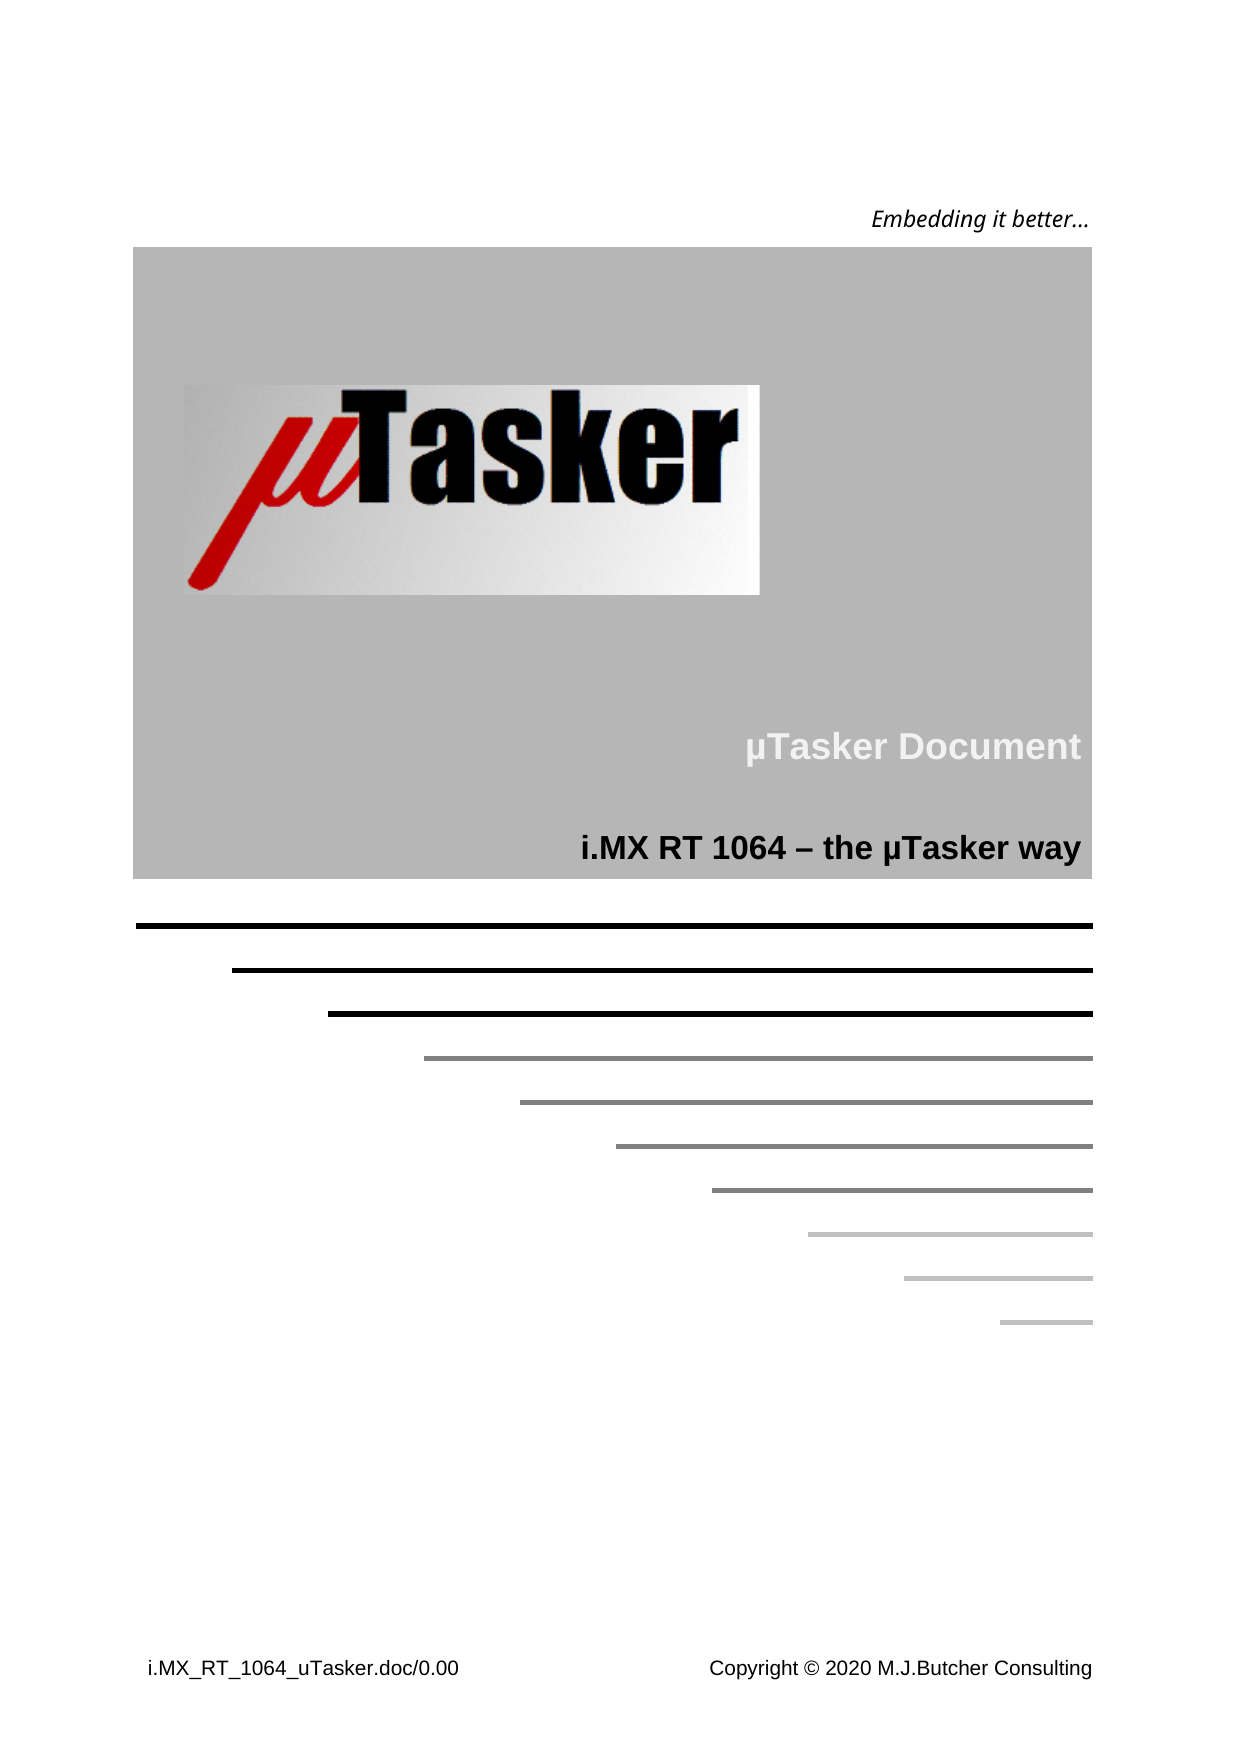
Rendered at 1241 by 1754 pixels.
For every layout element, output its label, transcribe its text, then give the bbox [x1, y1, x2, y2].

table_cell [1000, 1105, 1093, 1144]
table_cell [808, 1276, 904, 1320]
table_cell [424, 1276, 520, 1320]
table_cell [904, 1281, 1000, 1320]
table_cell [520, 1105, 616, 1144]
text Embedding it better... [148, 203, 1093, 234]
table_cell [808, 1193, 904, 1232]
table_cell [520, 1188, 616, 1232]
table_cell [424, 1100, 520, 1144]
table_header [232, 929, 328, 967]
table_cell [1000, 1149, 1093, 1188]
table_cell [616, 1188, 712, 1232]
table_cell [136, 968, 232, 1011]
table_cell [232, 1144, 328, 1188]
table_cell [808, 1061, 904, 1099]
table_cell [1000, 1061, 1093, 1099]
table_header [136, 929, 232, 967]
table_cell [328, 1017, 424, 1056]
picture [183, 385, 760, 595]
table_cell [616, 1276, 712, 1320]
table_cell [424, 1188, 520, 1232]
table_cell [904, 1237, 1000, 1276]
table_cell [616, 973, 712, 1011]
table_cell [712, 1232, 808, 1276]
table_cell [136, 1232, 232, 1276]
table_cell [232, 1100, 328, 1144]
table_cell [328, 1232, 424, 1276]
table_cell [904, 973, 1000, 1011]
table_cell [520, 1276, 616, 1320]
table_cell [232, 1276, 328, 1320]
table_header [1000, 929, 1093, 967]
table_cell [136, 1100, 232, 1144]
table_header [520, 929, 616, 967]
table_cell [424, 1144, 520, 1188]
table_cell [232, 1011, 328, 1056]
table_cell [520, 1232, 616, 1276]
table_cell [424, 1061, 520, 1099]
table_cell [712, 1276, 808, 1320]
table_cell [616, 1061, 712, 1099]
table_cell [904, 1193, 1000, 1232]
table_cell [328, 1056, 424, 1099]
table_cell [808, 973, 904, 1011]
table_cell [712, 1149, 808, 1188]
table_cell [232, 1188, 328, 1232]
table_cell [136, 1144, 232, 1188]
table_cell [520, 1017, 616, 1056]
table_cell [904, 1017, 1000, 1056]
table_cell [424, 1017, 520, 1056]
table_cell [136, 1276, 232, 1320]
table_cell [808, 1149, 904, 1188]
table_cell [712, 1061, 808, 1099]
table_cell [712, 1193, 808, 1232]
table_header [712, 929, 808, 967]
table_cell [136, 1188, 232, 1232]
table_cell [136, 1056, 232, 1099]
table_cell [520, 973, 616, 1011]
table_cell [808, 1017, 904, 1056]
table_header [904, 929, 1000, 967]
table_cell [904, 1105, 1000, 1144]
table_header [328, 929, 424, 967]
table_cell [328, 1188, 424, 1232]
table_cell [424, 1232, 520, 1276]
table_header [616, 929, 712, 967]
table_cell [328, 1276, 424, 1320]
table_cell [1000, 973, 1093, 1011]
table_cell [232, 1056, 328, 1099]
table_cell [232, 973, 328, 1011]
table_cell [616, 1105, 712, 1144]
table_cell [328, 973, 424, 1011]
table_cell [712, 973, 808, 1011]
table_cell µTasker Document [133, 724, 1092, 828]
table_cell i.MX RT 1064 – the µTasker way [133, 828, 1092, 879]
table_cell [136, 1011, 232, 1056]
table_cell [712, 1017, 808, 1056]
table_cell [616, 1232, 712, 1276]
table_cell [616, 1017, 712, 1056]
table_cell [904, 1061, 1000, 1099]
table_cell [1000, 1237, 1093, 1276]
table_header [133, 247, 1092, 724]
table_header [808, 929, 904, 967]
table_cell [1000, 1017, 1093, 1056]
table_cell [712, 1105, 808, 1144]
table_header [424, 929, 520, 967]
table_cell [328, 1144, 424, 1188]
table_cell [520, 1144, 616, 1188]
table_cell [328, 1100, 424, 1144]
table_cell [424, 973, 520, 1011]
table_cell [616, 1149, 712, 1188]
table_cell [1000, 1281, 1093, 1320]
table_cell [520, 1061, 616, 1099]
table_cell [904, 1149, 1000, 1188]
table_cell [1000, 1193, 1093, 1232]
table_cell [232, 1232, 328, 1276]
table_cell [808, 1105, 904, 1144]
table_cell [808, 1237, 904, 1276]
